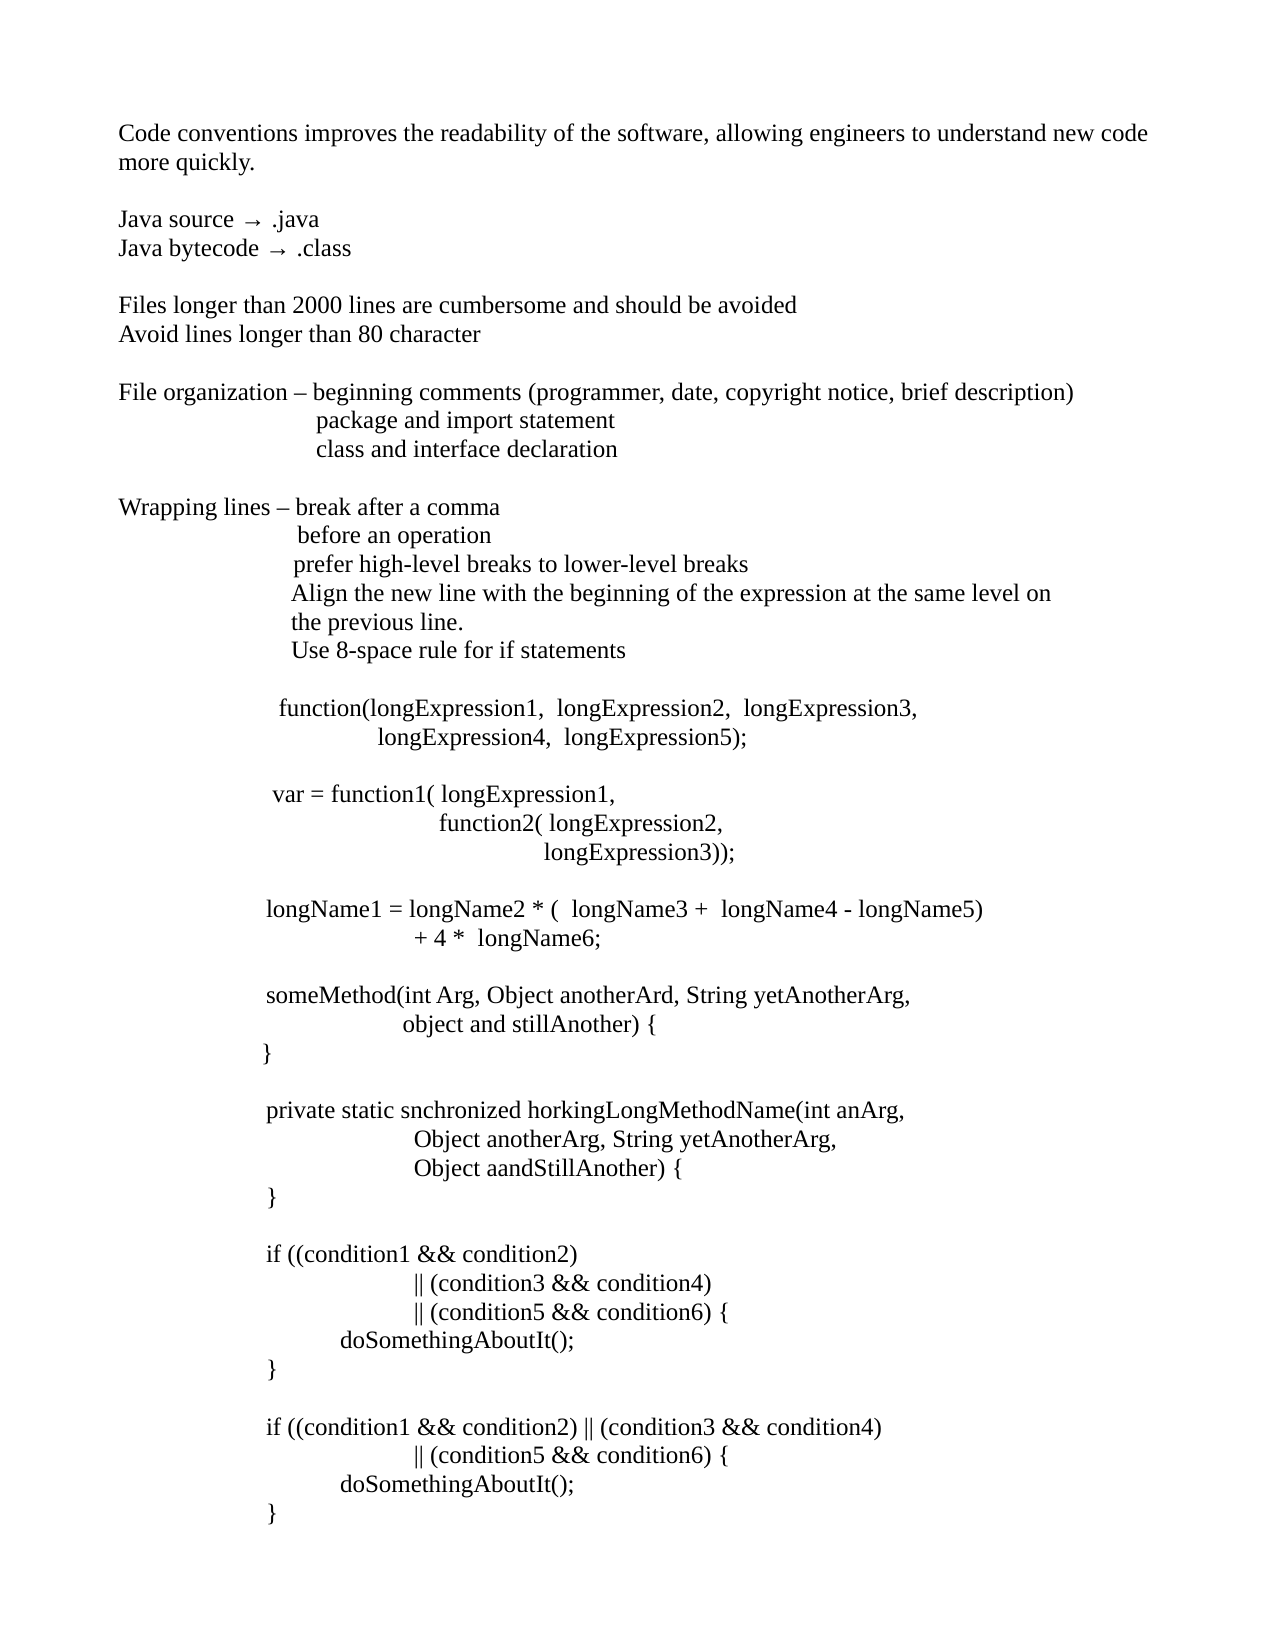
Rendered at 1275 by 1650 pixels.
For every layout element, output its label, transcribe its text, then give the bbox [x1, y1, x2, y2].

text Wrapping lines – break after a comma [118, 492, 1157, 521]
text if ((condition1 && condition2) [118, 1239, 1157, 1268]
text Align the new line with the beginning of the expression at the same level on the previous line. [118, 578, 1157, 636]
text || (condition5 && condition6) { [118, 1441, 1157, 1469]
text } [118, 1038, 1157, 1067]
text object and stillAnother) { [118, 1009, 1157, 1038]
text Object anotherArg, String yetAnotherArg, [118, 1124, 1157, 1153]
text Use 8-space rule for if statements [118, 636, 1157, 664]
text longName1 = longName2 * ( longName3 + longName4 - longName5) [118, 894, 1157, 923]
text File organization – beginning comments (programmer, date, copyright notice, brief description) [118, 377, 1157, 406]
text function2( longExpression2, [118, 808, 1157, 837]
text || (condition5 && condition6) { [118, 1297, 1157, 1326]
text || (condition3 && condition4) [118, 1268, 1157, 1297]
text Java bytecode → .class [118, 233, 1157, 262]
text doSomethingAboutIt(); [118, 1469, 1157, 1498]
text Avoid lines longer than 80 character [118, 319, 1157, 348]
text Files longer than 2000 lines are cumbersome and should be avoided [118, 291, 1157, 319]
text } [118, 1498, 1157, 1527]
text before an operation [118, 521, 1157, 549]
text var = function1( longExpression1, [118, 779, 1157, 808]
text doSomethingAboutIt(); [118, 1326, 1157, 1354]
text if ((condition1 && condition2) || (condition3 && condition4) [118, 1412, 1157, 1441]
text } [118, 1354, 1157, 1383]
text class and interface declaration [118, 434, 1157, 463]
text Object aandStillAnother) { [118, 1153, 1157, 1182]
text longExpression4, longExpression5); [118, 722, 1157, 751]
text someMethod(int Arg, Object anotherArd, String yetAnotherArg, [118, 981, 1157, 1009]
text function(longExpression1, longExpression2, longExpression3, [118, 693, 1157, 722]
text Java source → .java [118, 204, 1157, 233]
text + 4 * longName6; [118, 923, 1157, 952]
text prefer high-level breaks to lower-level breaks [118, 549, 1157, 578]
text longExpression3)); [118, 837, 1157, 866]
text Code conventions improves the readability of the software, allowing engineers to understand new code more quickly. [118, 118, 1157, 176]
text private static snchronized horkingLongMethodName(int anArg, [118, 1096, 1157, 1124]
text package and import statement [118, 406, 1157, 434]
text } [118, 1182, 1157, 1211]
